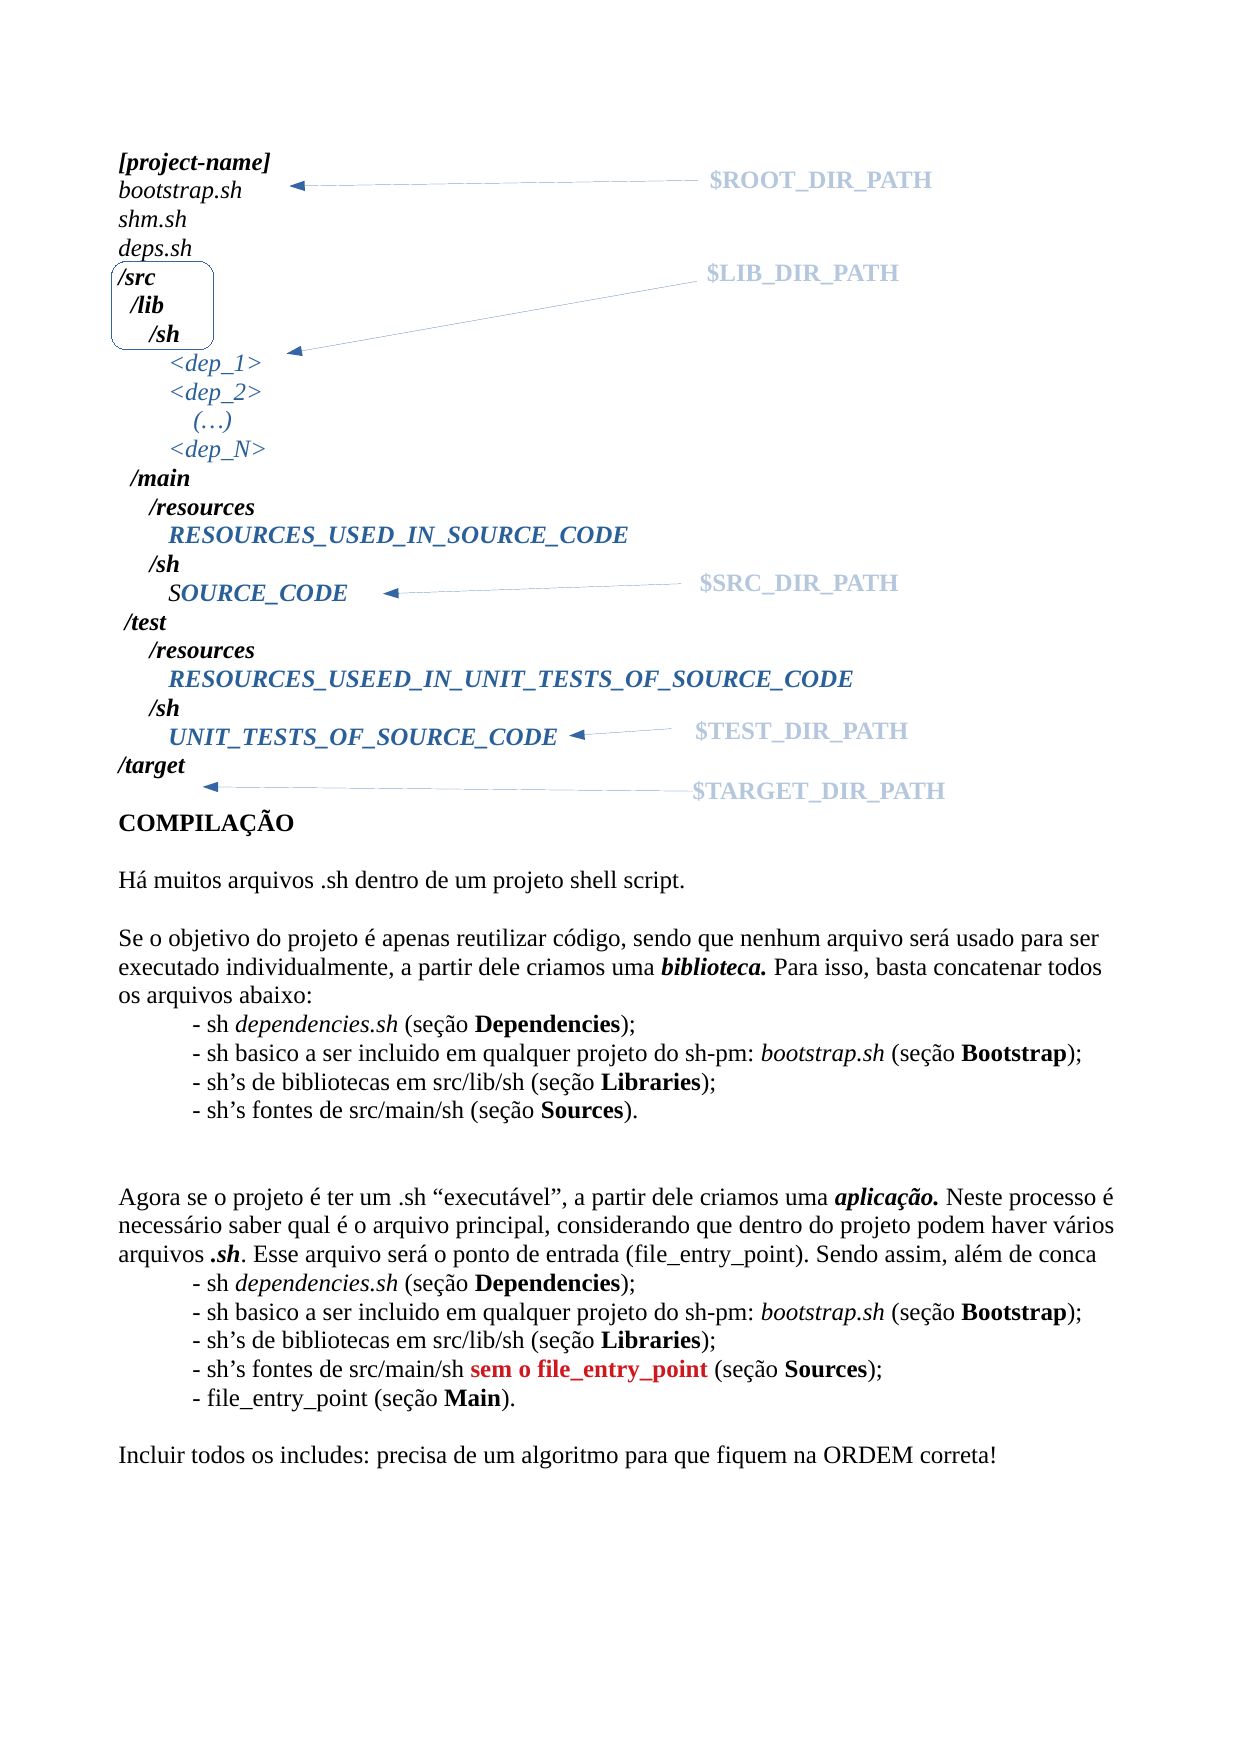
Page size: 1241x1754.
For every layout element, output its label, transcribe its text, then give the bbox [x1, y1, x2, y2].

text - sh’s de bibliotecas em src/lib/sh (seção Libraries); [192, 1067, 1122, 1096]
text /src [118, 262, 1122, 291]
text - file_entry_point (seção Main). [192, 1383, 1122, 1412]
text <dep_1> [118, 348, 1122, 377]
text /sh [118, 549, 1122, 578]
text COMPILAÇÃO [118, 808, 1122, 837]
text /resources [118, 492, 1122, 521]
text shm.sh [118, 204, 1122, 233]
text RESOURCES_USEED_IN_UNIT_TESTS_OF_SOURCE_CODE [118, 664, 1122, 693]
text Incluir todos os includes: precisa de um algoritmo para que fiquem na ORDEM correta! [118, 1441, 1122, 1469]
text bootstrap.sh [118, 176, 1122, 204]
text - sh basico a ser incluido em qualquer projeto do sh-pm: bootstrap.sh (seção Bootstrap); [192, 1038, 1122, 1067]
text - sh’s de bibliotecas em src/lib/sh (seção Libraries); [192, 1326, 1122, 1354]
text - sh’s fontes de src/main/sh sem o file_entry_point (seção Sources); [192, 1354, 1122, 1383]
text /target [118, 751, 1122, 779]
text - sh dependencies.sh (seção Dependencies); [192, 1009, 1122, 1038]
text /test [118, 607, 1122, 636]
text [490, 291, 1122, 319]
text /lib [118, 291, 213, 319]
text [214, 291, 635, 319]
text [project-name] [118, 147, 1122, 176]
text /sh [118, 319, 476, 348]
text - sh dependencies.sh (seção Dependencies); [192, 1268, 1122, 1297]
text (…) [118, 406, 1122, 434]
text Se o objetivo do projeto é apenas reutilizar código, sendo que nenhum arquivo será usado para ser executado individualmente, a partir dele criamos uma biblioteca. Para isso, basta concatenar todos os arquivos abaixo: [118, 923, 1122, 1009]
text Agora se o projeto é ter um .sh “executável”, a partir dele criamos uma aplicação. Neste processo é necessário saber qual é o arquivo principal, considerando que dentro do projeto podem haver vários arquivos .sh. Esse arquivo será o ponto de entrada (file_entry_point). Sendo assim, além de conca [118, 1182, 1122, 1268]
text <dep_N> [118, 434, 1122, 463]
text - sh’s fontes de src/main/sh (seção Sources). [192, 1096, 1122, 1124]
text /main [118, 463, 1122, 492]
text /resources [118, 636, 1122, 664]
text UNIT_TESTS_OF_SOURCE_CODE [118, 722, 1122, 751]
text RESOURCES_USED_IN_SOURCE_CODE [118, 521, 1122, 549]
text deps.sh [118, 233, 1122, 262]
text - sh basico a ser incluido em qualquer projeto do sh-pm: bootstrap.sh (seção Bootstrap); [192, 1297, 1122, 1326]
text /sh [118, 693, 1122, 722]
text SOURCE_CODE [118, 578, 1122, 607]
text Há muitos arquivos .sh dentro de um projeto shell script. [118, 866, 1122, 894]
text <dep_2> [118, 377, 1122, 406]
text [325, 319, 1122, 348]
